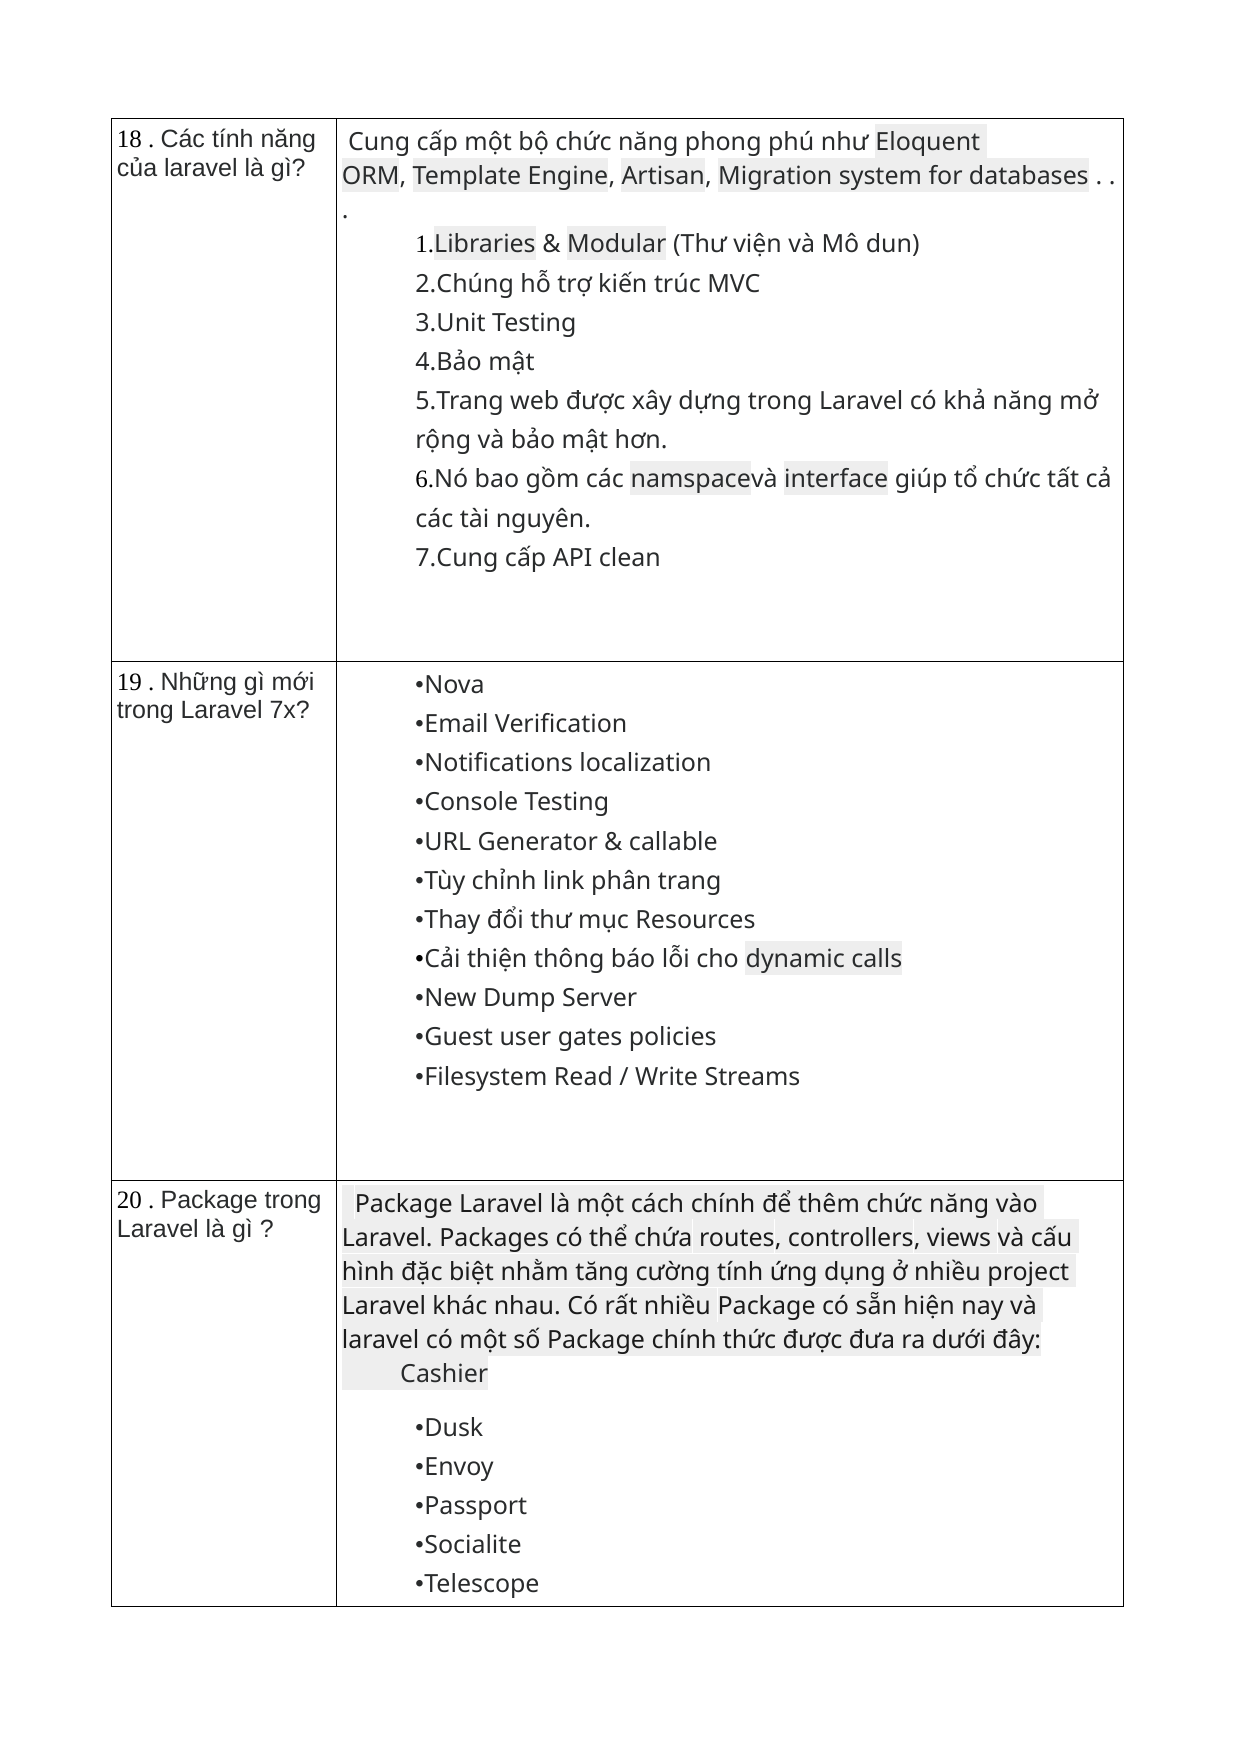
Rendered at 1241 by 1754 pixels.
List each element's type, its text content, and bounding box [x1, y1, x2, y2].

table_cell Package Laravel là một cách chính để thêm chức năng vào Laravel. Packages có thể chứa routes, controllers, views và cấu hình đặc biệt nhằm tăng cường tính ứng dụng ở nhiều project Laravel khác nhau. Có rất nhiều Package có sẵn hiện nay và laravel có một số Package chính thức được đưa ra dưới đây: Cashier Dusk Envoy Passport Socialite Telescope [337, 1181, 1123, 1606]
table_cell Cung cấp một bộ chức năng phong phú như Eloquent ORM, Template Engine, Artisan, Migration system for databases . . . Libraries & Modular (Thư viện và Mô dun) Chúng hỗ trợ kiến trúc MVC Unit Testing Bảo mật Trang web được xây dựng trong Laravel có khả năng mở rộng và bảo mật hơn. Nó bao gồm các namspacevà interface giúp tổ chức tất cả các tài nguyên. Cung cấp API clean [337, 119, 1123, 661]
table_cell 20 . Package trong Laravel là gì ? [112, 1181, 336, 1606]
table_cell Nova Email Verification Notifications localization Console Testing URL Generator & callable Tùy chỉnh link phân trang Thay đổi thư mục Resources Cải thiện thông báo lỗi cho dynamic calls New Dump Server Guest user gates policies Filesystem Read / Write Streams [337, 662, 1123, 1179]
table_cell 18 . Các tính năng của laravel là gì? [112, 119, 336, 661]
table_cell 19 . Những gì mới trong Laravel 7x? [112, 662, 336, 1179]
